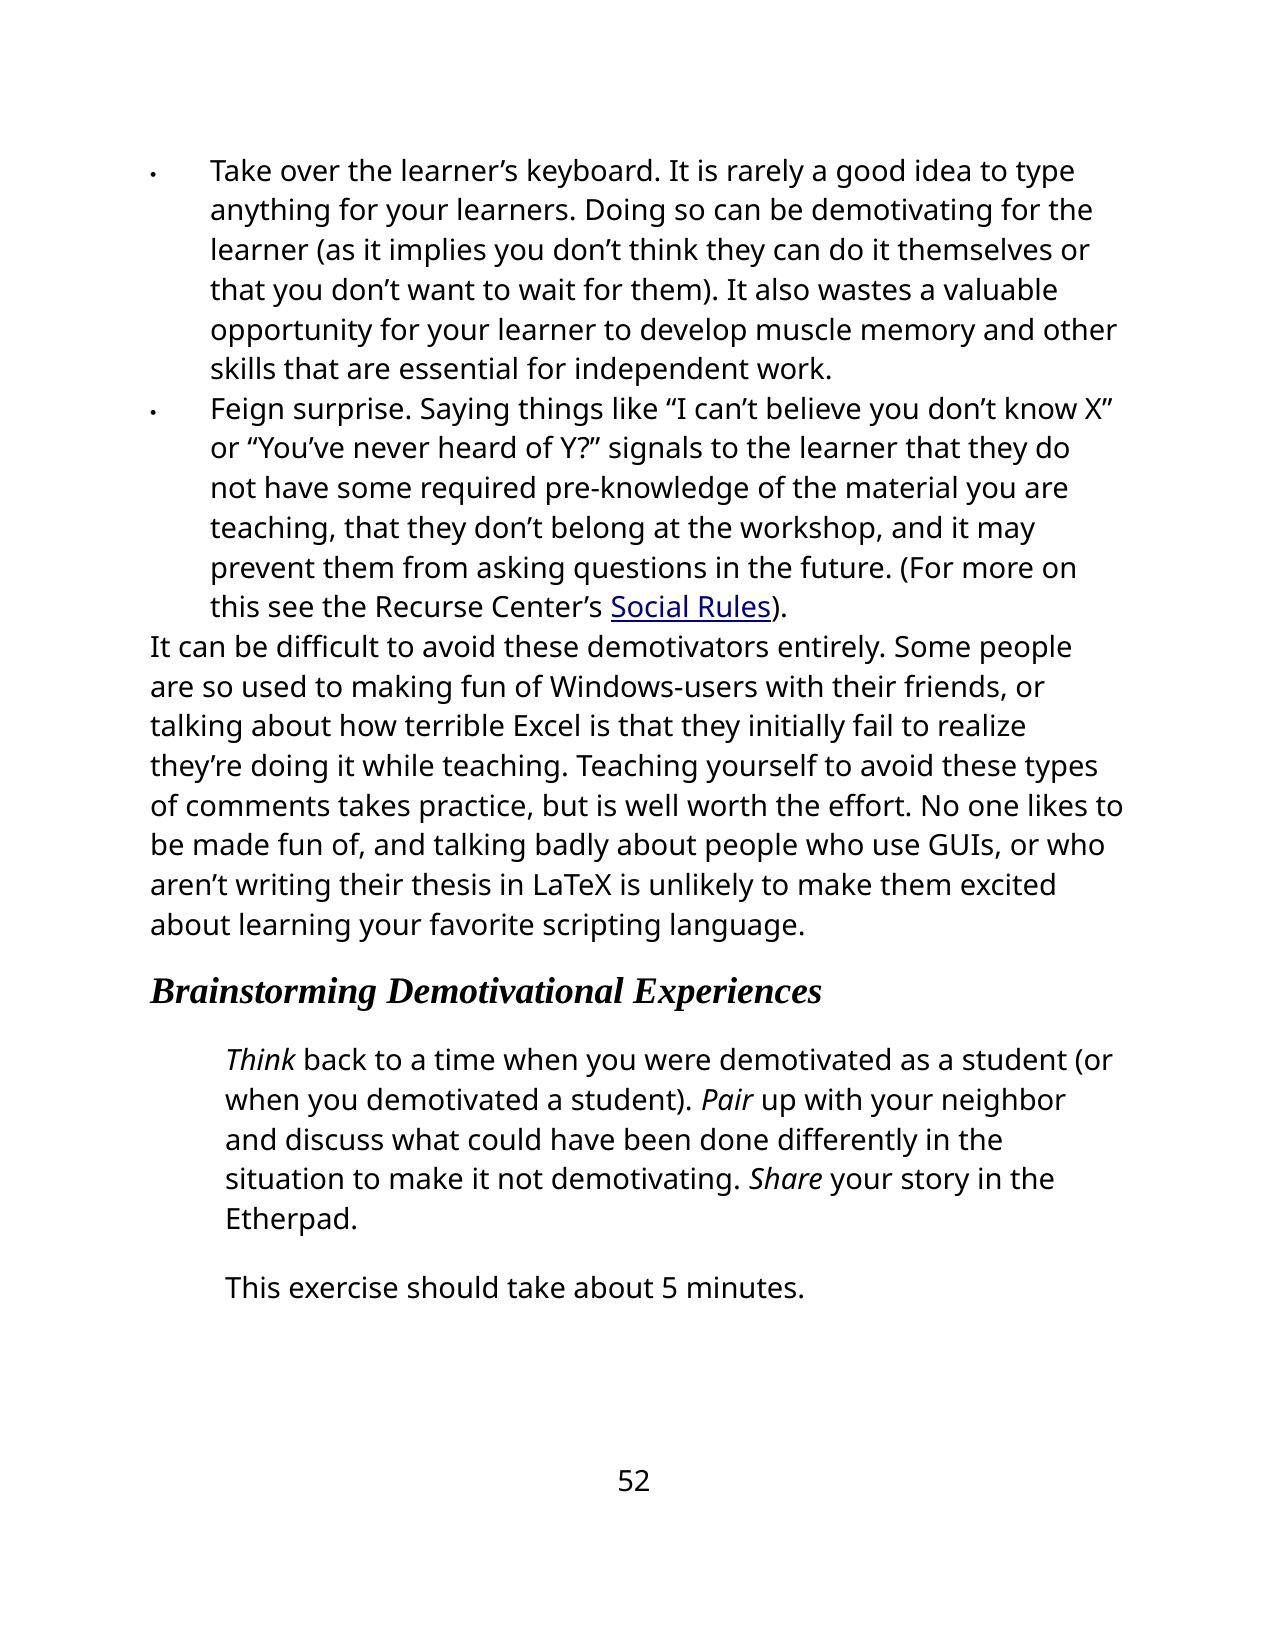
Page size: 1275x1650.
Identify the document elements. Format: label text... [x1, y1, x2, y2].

text This exercise should take about 5 minutes. [225, 1268, 1125, 1307]
text It can be difficult to avoid these demotivators entirely. Some people are so used to making fun of Windows-users with their friends, or talking about how terrible Excel is that they initially fail to realize they’re doing it while teaching. Teaching yourself to avoid these types of comments takes practice, but is well worth the effort. No one likes to be made fun of, and talking badly about people who use GUIs, or who aren’t writing their thesis in LaTeX is unlikely to make them excited about learning your favorite scripting language. [150, 626, 1125, 944]
list Feign surprise. Saying things like “I can’t believe you don’t know X” or “You’ve never heard of Y?” signals to the learner that they do not have some required pre-knowledge of the material you are teaching, that they don’t belong at the workshop, and it may prevent them from asking questions in the future. (For more on this see the Recurse Center’s Social Rules). [150, 388, 1125, 626]
list Take over the learner’s keyboard. It is rarely a good idea to type anything for your learners. Doing so can be demotivating for the learner (as it implies you don’t think they can do it themselves or that you don’t want to wait for them). It also wastes a valuable opportunity for your learner to develop muscle memory and other skills that are essential for independent work. [150, 150, 1125, 388]
subtitle Brainstorming Demotivational Experiences [150, 969, 1125, 1012]
text Think back to a time when you were demotivated as a student (or when you demotivated a student). Pair up with your neighbor and discuss what could have been done differently in the situation to make it not demotivating. Share your story in the Etherpad. [225, 1039, 1125, 1238]
